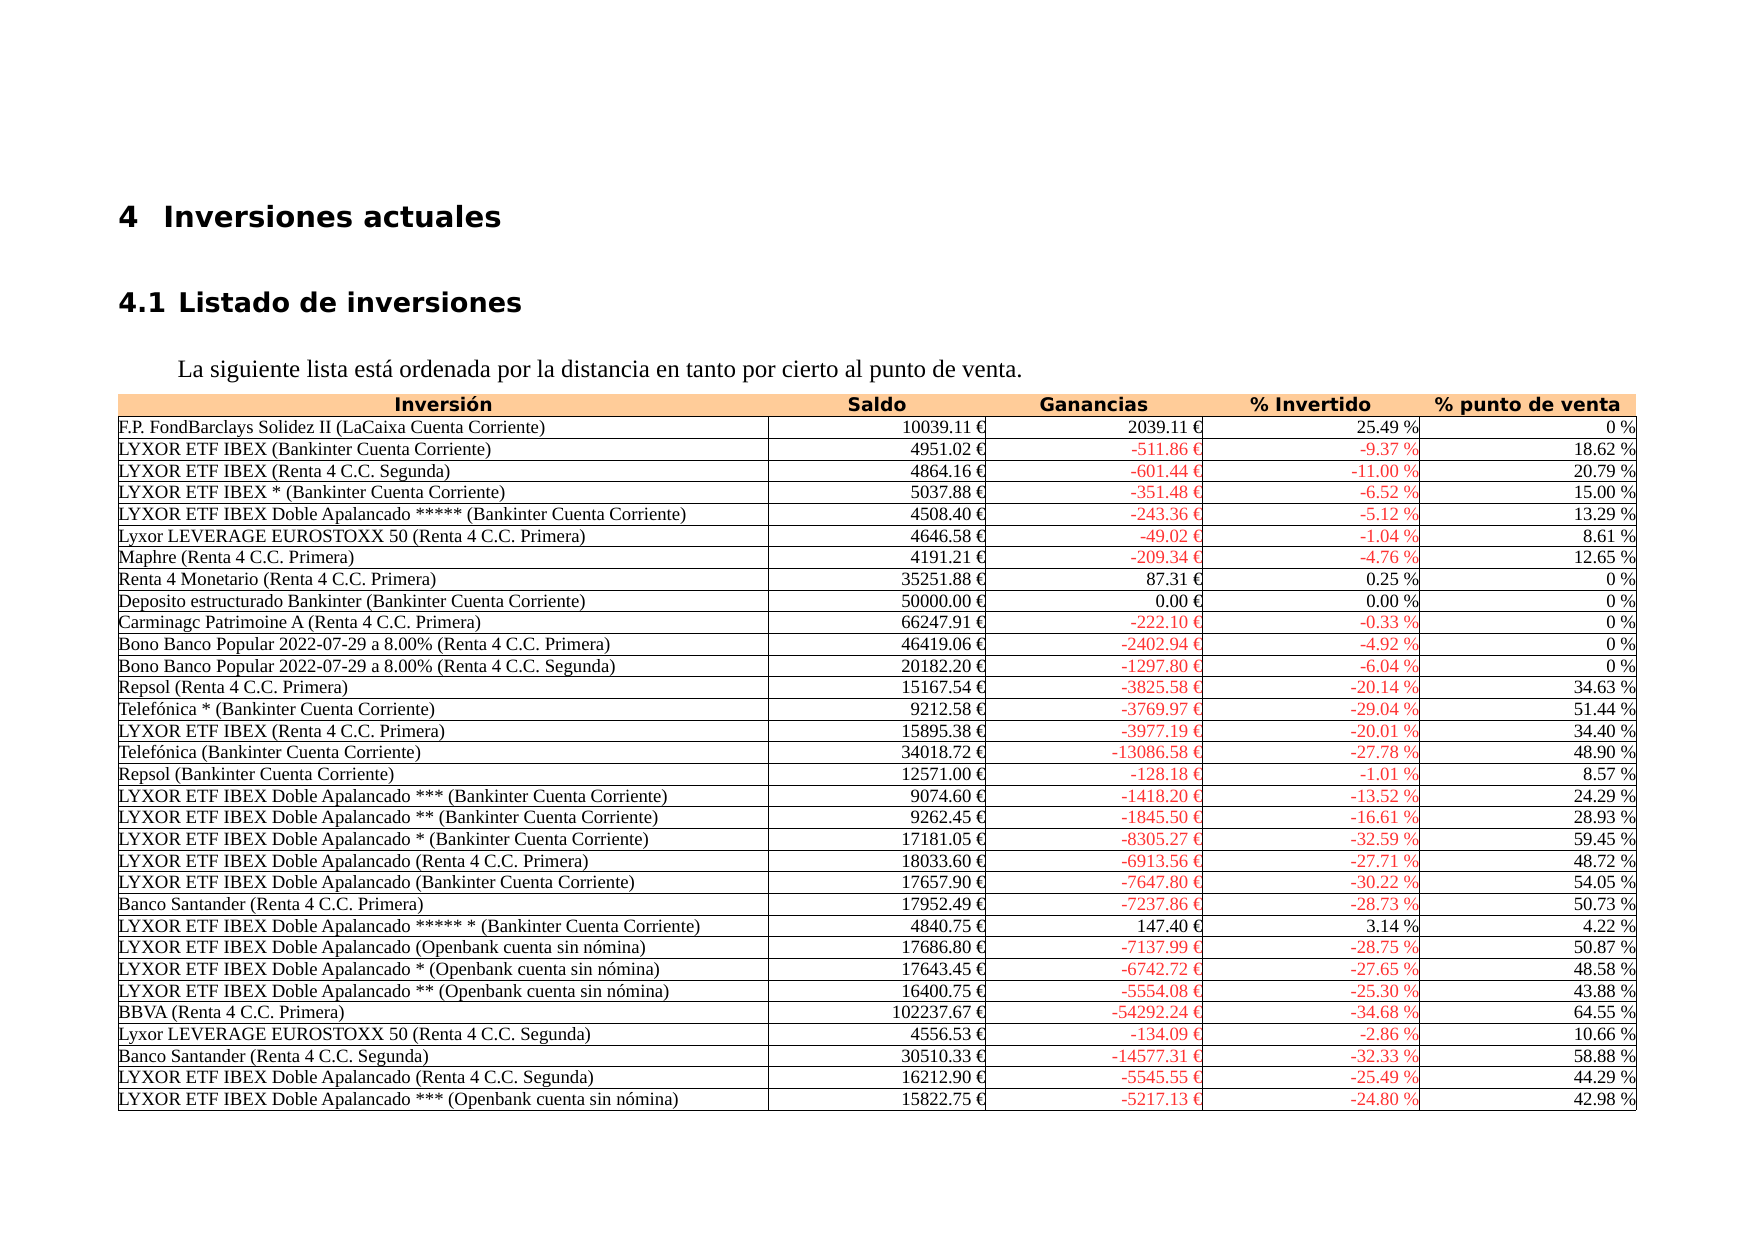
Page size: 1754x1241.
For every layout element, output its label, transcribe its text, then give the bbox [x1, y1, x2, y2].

table_cell 4951.02 € [769, 439, 985, 460]
table_cell -5217.13 € [986, 1089, 1202, 1110]
table_cell -25.30 % [1203, 981, 1419, 1001]
table_cell 0 % [1420, 634, 1636, 655]
table_cell -5.12 % [1203, 504, 1419, 525]
table_cell -13086.58 € [986, 742, 1202, 763]
table_cell -28.73 % [1203, 894, 1419, 915]
table_cell LYXOR ETF IBEX Doble Apalancado ***** * (Bankinter Cuenta Corriente) [119, 916, 768, 936]
table_cell 102237.67 € [769, 1002, 985, 1023]
table_cell LYXOR ETF IBEX Doble Apalancado * (Openbank cuenta sin nómina) [119, 959, 768, 980]
table_cell Banco Santander (Renta 4 C.C. Segunda) [119, 1046, 768, 1066]
table_cell Banco Santander (Renta 4 C.C. Primera) [119, 894, 768, 915]
table_cell 15895.38 € [769, 721, 985, 741]
table_cell -243.36 € [986, 504, 1202, 525]
table_cell 87.31 € [986, 569, 1202, 590]
table_cell LYXOR ETF IBEX (Bankinter Cuenta Corriente) [119, 439, 768, 460]
table_cell 9212.58 € [769, 699, 985, 720]
table_cell 4864.16 € [769, 461, 985, 481]
table_cell -5545.55 € [986, 1067, 1202, 1088]
table_cell F.P. FondBarclays Solidez II (LaCaixa Cuenta Corriente) [119, 417, 768, 438]
table_cell 25.49 % [1203, 417, 1419, 438]
table_cell 9074.60 € [769, 786, 985, 806]
table_cell -32.59 % [1203, 829, 1419, 850]
table_cell 64.55 % [1420, 1002, 1636, 1023]
table_cell -32.33 % [1203, 1046, 1419, 1066]
table_cell 48.72 % [1420, 851, 1636, 871]
table_cell 4556.53 € [769, 1024, 985, 1045]
table_cell 34018.72 € [769, 742, 985, 763]
table_cell 5037.88 € [769, 482, 985, 503]
table_cell 4191.21 € [769, 547, 985, 568]
table_cell Telefónica (Bankinter Cuenta Corriente) [119, 742, 768, 763]
table_cell -8305.27 € [986, 829, 1202, 850]
table_cell 46419.06 € [769, 634, 985, 655]
table_cell 34.63 % [1420, 677, 1636, 698]
table_cell -7237.86 € [986, 894, 1202, 915]
table_cell -11.00 % [1203, 461, 1419, 481]
table_cell -16.61 % [1203, 807, 1419, 828]
table_cell 30510.33 € [769, 1046, 985, 1066]
table_cell -6.52 % [1203, 482, 1419, 503]
table_cell -601.44 € [986, 461, 1202, 481]
table_cell 0 % [1420, 569, 1636, 590]
table_cell LYXOR ETF IBEX Doble Apalancado *** (Openbank cuenta sin nómina) [119, 1089, 768, 1110]
table_cell -1418.20 € [986, 786, 1202, 806]
table_cell 10.66 % [1420, 1024, 1636, 1045]
table_cell 15822.75 € [769, 1089, 985, 1110]
table_cell -54292.24 € [986, 1002, 1202, 1023]
table_cell -2.86 % [1203, 1024, 1419, 1045]
table_cell -20.01 % [1203, 721, 1419, 741]
table_cell -49.02 € [986, 526, 1202, 546]
table_cell -5554.08 € [986, 981, 1202, 1001]
table_cell LYXOR ETF IBEX Doble Apalancado (Openbank cuenta sin nómina) [119, 937, 768, 958]
table_cell -128.18 € [986, 764, 1202, 785]
table_cell LYXOR ETF IBEX Doble Apalancado ** (Openbank cuenta sin nómina) [119, 981, 768, 1001]
table_cell -27.71 % [1203, 851, 1419, 871]
table_cell -3769.97 € [986, 699, 1202, 720]
table_cell -25.49 % [1203, 1067, 1419, 1088]
table_cell 16400.75 € [769, 981, 985, 1001]
table_cell LYXOR ETF IBEX Doble Apalancado (Renta 4 C.C. Primera) [119, 851, 768, 871]
table_cell -34.68 % [1203, 1002, 1419, 1023]
table_cell 8.57 % [1420, 764, 1636, 785]
table_cell LYXOR ETF IBEX * (Bankinter Cuenta Corriente) [119, 482, 768, 503]
table_cell 17643.45 € [769, 959, 985, 980]
table_cell -511.86 € [986, 439, 1202, 460]
table_cell 54.05 % [1420, 872, 1636, 893]
table_cell -7137.99 € [986, 937, 1202, 958]
table_cell -20.14 % [1203, 677, 1419, 698]
table_cell -6.04 % [1203, 656, 1419, 676]
table_cell 10039.11 € [769, 417, 985, 438]
table_cell 35251.88 € [769, 569, 985, 590]
table_cell -222.10 € [986, 612, 1202, 633]
table_cell 2039.11 € [986, 417, 1202, 438]
table_cell LYXOR ETF IBEX Doble Apalancado *** (Bankinter Cuenta Corriente) [119, 786, 768, 806]
table_cell 59.45 % [1420, 829, 1636, 850]
table_cell 50.73 % [1420, 894, 1636, 915]
table_cell LYXOR ETF IBEX Doble Apalancado (Bankinter Cuenta Corriente) [119, 872, 768, 893]
table_cell 4646.58 € [769, 526, 985, 546]
table_cell 42.98 % [1420, 1089, 1636, 1110]
table_cell -0.33 % [1203, 612, 1419, 633]
table_cell -27.65 % [1203, 959, 1419, 980]
table_cell LYXOR ETF IBEX (Renta 4 C.C. Segunda) [119, 461, 768, 481]
subtitle Inversiones actuales [118, 200, 1636, 234]
table_cell 15167.54 € [769, 677, 985, 698]
table_cell 20182.20 € [769, 656, 985, 676]
table_cell 12.65 % [1420, 547, 1636, 568]
table_cell Bono Banco Popular 2022-07-29 a 8.00% (Renta 4 C.C. Segunda) [119, 656, 768, 676]
table_cell 0 % [1420, 656, 1636, 676]
table_cell 0.25 % [1203, 569, 1419, 590]
table_cell 4508.40 € [769, 504, 985, 525]
table_cell Telefónica * (Bankinter Cuenta Corriente) [119, 699, 768, 720]
table_cell Maphre (Renta 4 C.C. Primera) [119, 547, 768, 568]
table_cell 43.88 % [1420, 981, 1636, 1001]
table_cell LYXOR ETF IBEX (Renta 4 C.C. Primera) [119, 721, 768, 741]
table_cell 13.29 % [1420, 504, 1636, 525]
table_cell 15.00 % [1420, 482, 1636, 503]
table_cell 0 % [1420, 417, 1636, 438]
table_cell -13.52 % [1203, 786, 1419, 806]
table_cell 18033.60 € [769, 851, 985, 871]
table_cell 12571.00 € [769, 764, 985, 785]
table_cell 17181.05 € [769, 829, 985, 850]
table_cell 48.58 % [1420, 959, 1636, 980]
table_cell Renta 4 Monetario (Renta 4 C.C. Primera) [119, 569, 768, 590]
table_cell LYXOR ETF IBEX Doble Apalancado * (Bankinter Cuenta Corriente) [119, 829, 768, 850]
table_cell 34.40 % [1420, 721, 1636, 741]
table_cell -27.78 % [1203, 742, 1419, 763]
table_cell 0.00 € [986, 591, 1202, 611]
table_cell Lyxor LEVERAGE EUROSTOXX 50 (Renta 4 C.C. Segunda) [119, 1024, 768, 1045]
table_cell -7647.80 € [986, 872, 1202, 893]
table_cell 58.88 % [1420, 1046, 1636, 1066]
table_cell -6742.72 € [986, 959, 1202, 980]
table_cell -4.92 % [1203, 634, 1419, 655]
table_cell 9262.45 € [769, 807, 985, 828]
table_cell 17952.49 € [769, 894, 985, 915]
table_cell Repsol (Bankinter Cuenta Corriente) [119, 764, 768, 785]
table_cell 20.79 % [1420, 461, 1636, 481]
table_cell -351.48 € [986, 482, 1202, 503]
table_cell LYXOR ETF IBEX Doble Apalancado ***** (Bankinter Cuenta Corriente) [119, 504, 768, 525]
table_cell 16212.90 € [769, 1067, 985, 1088]
table_cell Lyxor LEVERAGE EUROSTOXX 50 (Renta 4 C.C. Primera) [119, 526, 768, 546]
table_cell -6913.56 € [986, 851, 1202, 871]
table_cell 0 % [1420, 591, 1636, 611]
table_cell 50000.00 € [769, 591, 985, 611]
table_cell -209.34 € [986, 547, 1202, 568]
table_cell 48.90 % [1420, 742, 1636, 763]
table_cell 18.62 % [1420, 439, 1636, 460]
table_cell 0 % [1420, 612, 1636, 633]
subtitle Listado de inversiones [118, 287, 1636, 318]
table_cell BBVA (Renta 4 C.C. Primera) [119, 1002, 768, 1023]
table_cell -3825.58 € [986, 677, 1202, 698]
table_cell Carminagc Patrimoine A (Renta 4 C.C. Primera) [119, 612, 768, 633]
table_cell 28.93 % [1420, 807, 1636, 828]
table_cell 66247.91 € [769, 612, 985, 633]
table_cell 3.14 % [1203, 916, 1419, 936]
table_cell -28.75 % [1203, 937, 1419, 958]
table_cell -30.22 % [1203, 872, 1419, 893]
table_cell LYXOR ETF IBEX Doble Apalancado ** (Bankinter Cuenta Corriente) [119, 807, 768, 828]
table_cell 50.87 % [1420, 937, 1636, 958]
table_cell 147.40 € [986, 916, 1202, 936]
table_cell -24.80 % [1203, 1089, 1419, 1110]
table_cell 17686.80 € [769, 937, 985, 958]
table_cell 4.22 % [1420, 916, 1636, 936]
table_cell 0.00 % [1203, 591, 1419, 611]
table_cell -9.37 % [1203, 439, 1419, 460]
table_cell Bono Banco Popular 2022-07-29 a 8.00% (Renta 4 C.C. Primera) [119, 634, 768, 655]
table_cell 44.29 % [1420, 1067, 1636, 1088]
table_cell -1845.50 € [986, 807, 1202, 828]
table_cell -1.04 % [1203, 526, 1419, 546]
table_cell -29.04 % [1203, 699, 1419, 720]
table_cell 17657.90 € [769, 872, 985, 893]
table_cell 4840.75 € [769, 916, 985, 936]
table_cell -4.76 % [1203, 547, 1419, 568]
table_cell -14577.31 € [986, 1046, 1202, 1066]
table_cell 24.29 % [1420, 786, 1636, 806]
table_cell -1297.80 € [986, 656, 1202, 676]
table_cell Repsol (Renta 4 C.C. Primera) [119, 677, 768, 698]
table_cell 8.61 % [1420, 526, 1636, 546]
table_cell 51.44 % [1420, 699, 1636, 720]
table_cell Deposito estructurado Bankinter (Bankinter Cuenta Corriente) [119, 591, 768, 611]
table_cell -3977.19 € [986, 721, 1202, 741]
table_cell LYXOR ETF IBEX Doble Apalancado (Renta 4 C.C. Segunda) [119, 1067, 768, 1088]
text La siguiente lista está ordenada por la distancia en tanto por cierto al punto de venta. [118, 354, 1636, 383]
table_cell -1.01 % [1203, 764, 1419, 785]
table_cell -2402.94 € [986, 634, 1202, 655]
table_cell -134.09 € [986, 1024, 1202, 1045]
